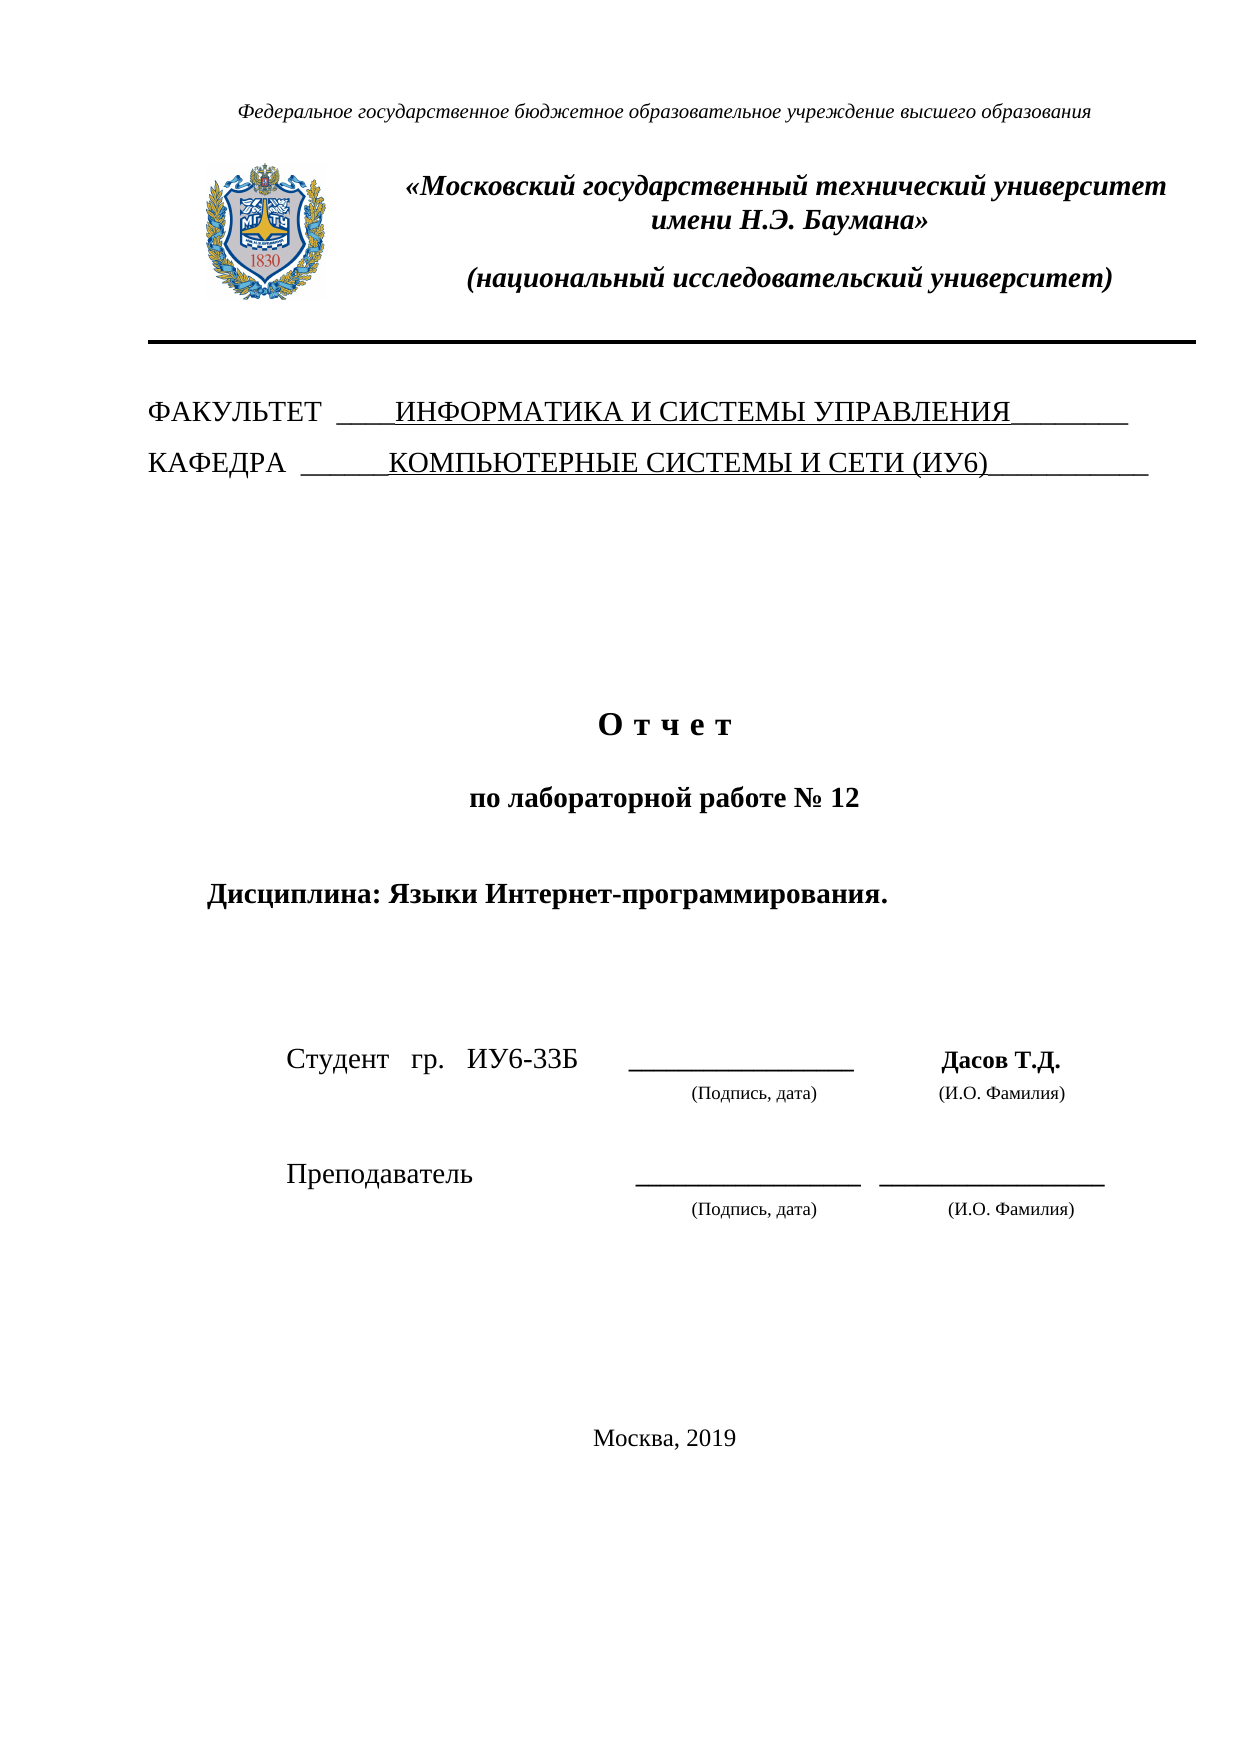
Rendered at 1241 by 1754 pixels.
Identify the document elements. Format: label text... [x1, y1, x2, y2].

text Дисциплина: Языки Интернет-программирования. [207, 876, 1181, 910]
table_header «Московский государственный технический университет имени Н.Э. Баумана» (национальный исследовательский университет) [384, 123, 1196, 339]
text по лабораторной работе № 12 [148, 780, 1181, 814]
text Отчет [148, 704, 1181, 743]
text Федеральное государственное бюджетное образовательное учреждение высшего образования [148, 99, 1181, 123]
picture [206, 163, 326, 300]
text КАФЕДРА ______Компьютерные Системы и сети (ИУ6)___________ [148, 445, 1181, 478]
text (Подпись, дата) (И.О. Фамилия) [148, 1190, 1181, 1221]
text ФАКУЛЬТЕТ ____ИНФОРМАТИКА И СИСТЕМЫ УПРАВЛЕНИЯ________ [148, 394, 1181, 428]
text Москва, 2019 [148, 1423, 1181, 1451]
text Преподаватель __________________ __________________ [148, 1159, 1181, 1190]
table_header [148, 123, 384, 339]
text (Подпись, дата) (И.О. Фамилия) [148, 1075, 1181, 1106]
text Студент гр. ИУ6-33Б __________________ Дасов Т.Д. [148, 1043, 1181, 1075]
